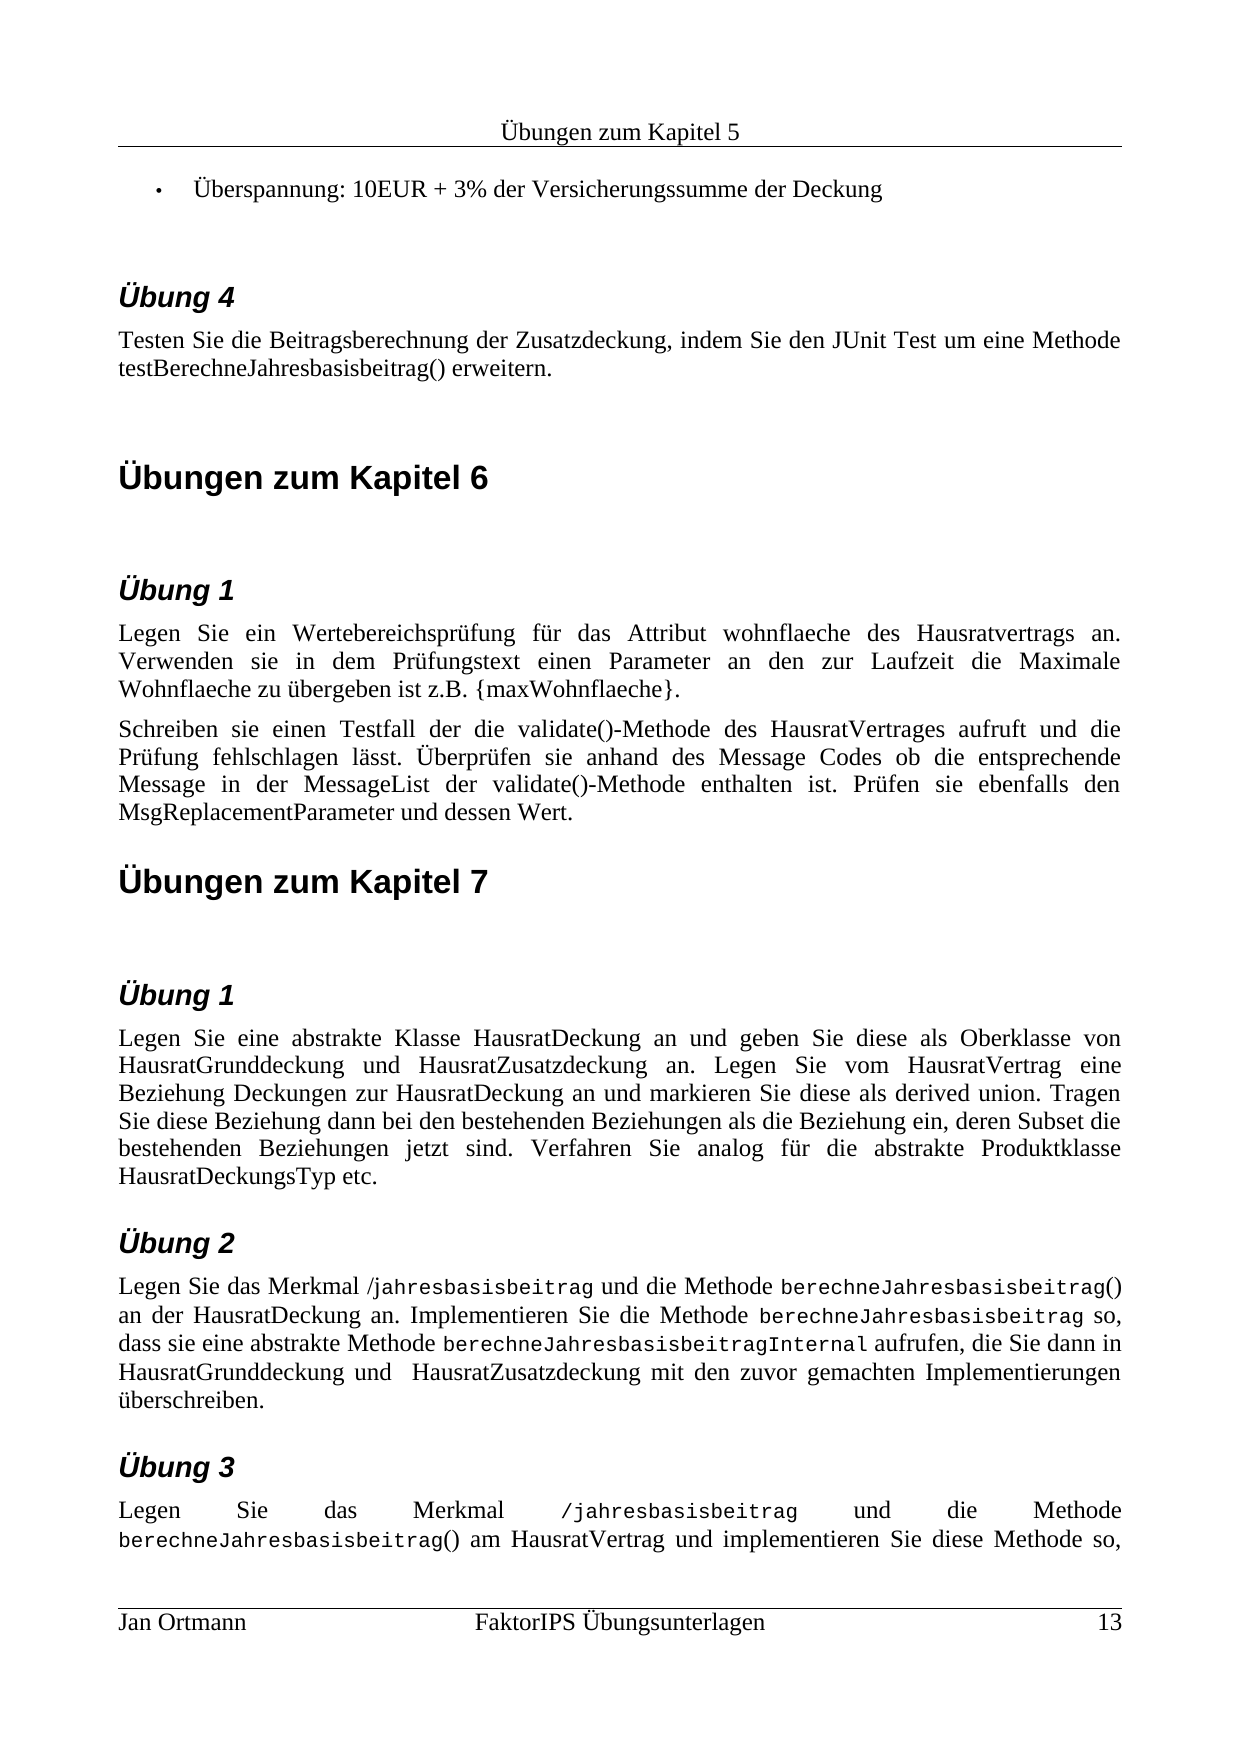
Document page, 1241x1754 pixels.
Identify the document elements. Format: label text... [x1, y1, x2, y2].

subtitle Übung 3 [118, 1451, 1122, 1484]
subtitle Übung 4 [118, 281, 1122, 313]
subtitle Übung 2 [118, 1227, 1122, 1260]
text Legen Sie das Merkmal /jahresbasisbeitrag und die Methode berechneJahresbasisbeitrag() an der HausratDeckung an. Implementieren Sie die Methode berechneJahresbasisbeitrag so, dass sie eine abstrakte Methode berechneJahresbasisbeitragInternal aufrufen, die Sie dann in HausratGrunddeckung und HausratZusatzdeckung mit den zuvor gemachten Implementierungen überschreiben. [118, 1272, 1122, 1413]
subtitle Übung 1 [118, 978, 1122, 1011]
list Überspannung: 10EUR + 3% der Versicherungssumme der Deckung [156, 175, 1122, 203]
text Legen Sie das Merkmal /jahresbasisbeitrag und die Methode berechneJahresbasisbeitrag() am HausratVertrag und implementieren Sie diese Methode so, [118, 1496, 1122, 1553]
text Legen Sie eine abstrakte Klasse HausratDeckung an und geben Sie diese als Oberklasse von HausratGrunddeckung und HausratZusatzdeckung an. Legen Sie vom HausratVertrag eine Beziehung Deckungen zur HausratDeckung an und markieren Sie diese als derived union. Tragen Sie diese Beziehung dann bei den bestehenden Beziehungen als die Beziehung ein, deren Subset die bestehenden Beziehungen jetzt sind. Verfahren Sie analog für die abstrakte Produktklasse HausratDeckungsTyp etc. [118, 1024, 1122, 1190]
text Legen Sie ein Wertebereichsprüfung für das Attribut wohnflaeche des Hausratvertrags an. Verwenden sie in dem Prüfungstext einen Parameter an den zur Laufzeit die Maximale Wohnflaeche zu übergeben ist z.B. {maxWohnflaeche}. [118, 619, 1122, 702]
text Schreiben sie einen Testfall der die validate()-Methode des HausratVertrages aufruft und die Prüfung fehlschlagen lässt. Überprüfen sie anhand des Message Codes ob die entsprechende Message in der MessageList der validate()-Methode enthalten ist. Prüfen sie ebenfalls den MsgReplacementParameter und dessen Wert. [118, 715, 1122, 826]
subtitle Übungen zum Kapitel 7 [118, 863, 1122, 901]
text Testen Sie die Beitragsberechnung der Zusatzdeckung, indem Sie den JUnit Test um eine Methode testBerechneJahresbasisbeitrag() erweitern. [118, 326, 1122, 381]
subtitle Übung 1 [118, 574, 1122, 607]
subtitle Übungen zum Kapitel 6 [118, 459, 1122, 497]
